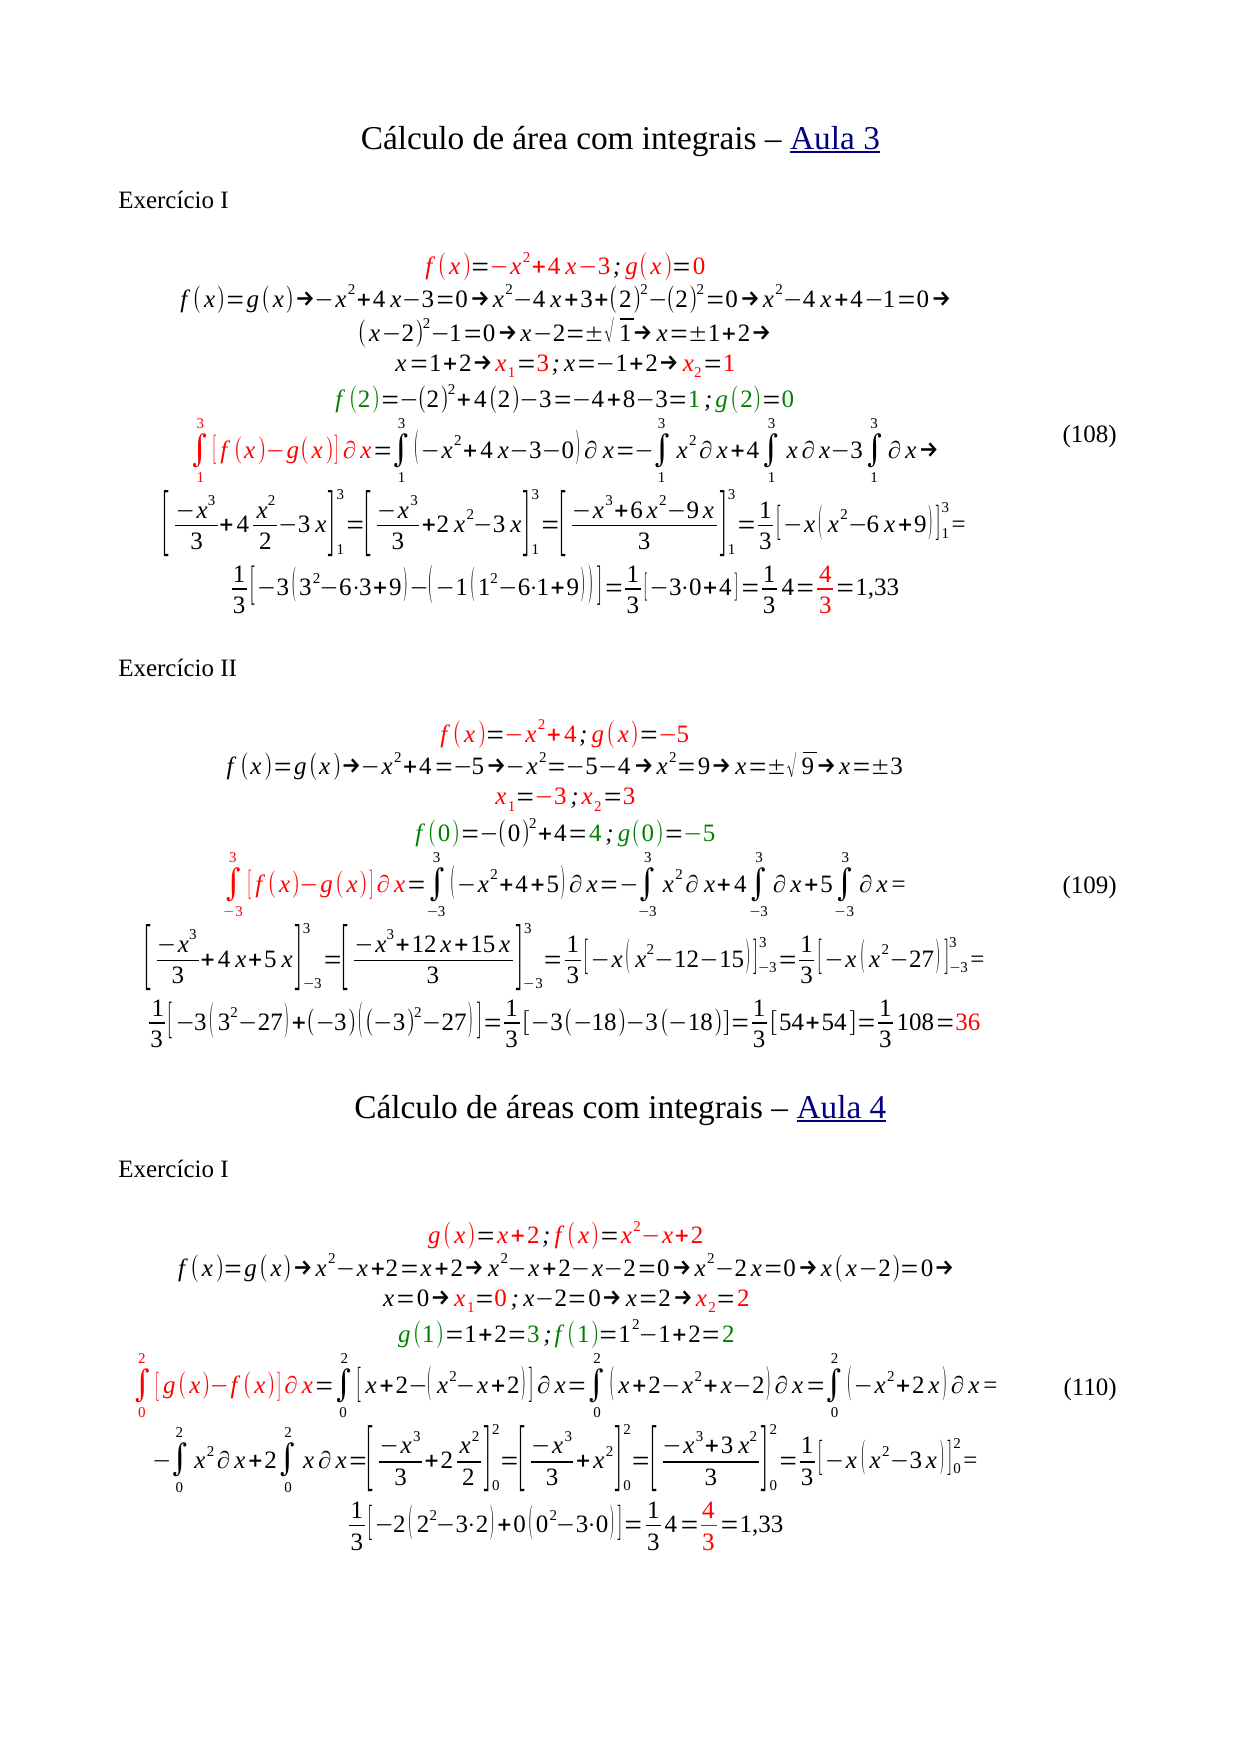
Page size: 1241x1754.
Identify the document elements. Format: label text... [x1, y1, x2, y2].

table_header (108) [1010, 243, 1122, 624]
table_header [118, 243, 1010, 624]
text Cálculo de área com integrais – Aula 3 [118, 118, 1122, 156]
text Exercício I [118, 1154, 1122, 1183]
table_header [118, 1212, 1010, 1561]
text Cálculo de áreas com integrais – Aula 4 [118, 1087, 1122, 1125]
text Exercício I [118, 185, 1122, 214]
table_header (110) [1010, 1212, 1122, 1561]
text Exercício II [118, 653, 1122, 682]
table_header (109) [1010, 710, 1122, 1058]
table_header [118, 710, 1010, 1058]
